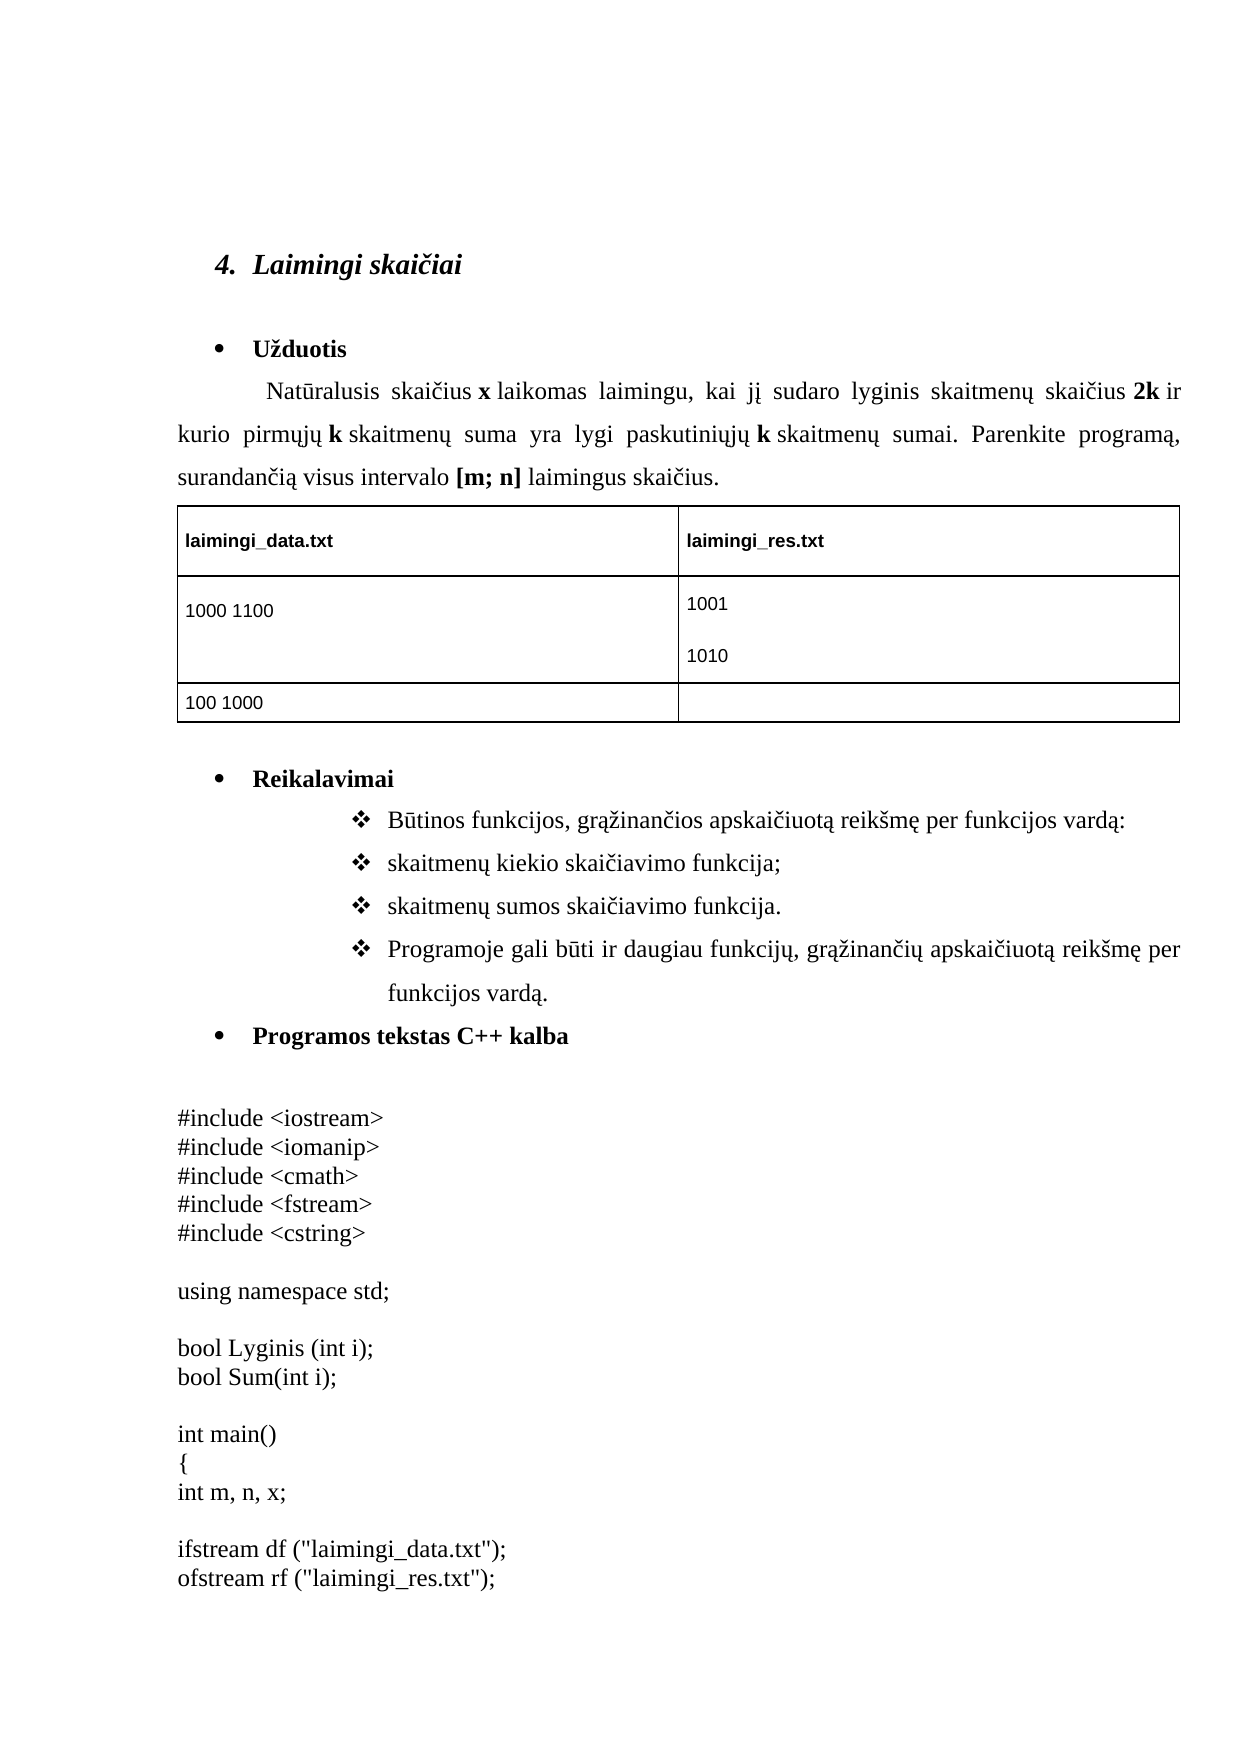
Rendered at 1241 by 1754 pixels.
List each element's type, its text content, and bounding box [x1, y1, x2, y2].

list Programoje gali būti ir daugiau funkcijų, grąžinančių apskaičiuotą reikšmę per funkcijos vardą. [350, 934, 1181, 1006]
list skaitmenų sumos skaičiavimo funkcija. [350, 891, 1181, 920]
list Užduotis [215, 334, 1181, 363]
text { [177, 1448, 1181, 1477]
text bool Lyginis (int i); [177, 1333, 1181, 1362]
text bool Sum(int i); [177, 1362, 1181, 1391]
list Laimingi skaičiai [215, 247, 1181, 281]
text ifstream df ("laimingi_data.txt"); [177, 1534, 1181, 1563]
table_cell [679, 684, 1179, 721]
list Programos tekstas C++ kalba [215, 1021, 1181, 1049]
text #include <iomanip> [177, 1132, 1181, 1161]
text #include <cstring> [177, 1218, 1181, 1247]
text int m, n, x; [177, 1477, 1181, 1506]
text using namespace std; [177, 1276, 1181, 1304]
text ofstream rf ("laimingi_res.txt"); [177, 1563, 1181, 1592]
table_header laimingi_data.txt [178, 507, 678, 575]
list skaitmenų kiekio skaičiavimo funkcija; [350, 848, 1181, 877]
text #include <cmath> [177, 1161, 1181, 1189]
text #include <fstream> [177, 1189, 1181, 1218]
table_header laimingi_res.txt [679, 507, 1179, 575]
text Natūralusis skaičius x laikomas laimingu, kai jį sudaro lyginis skaitmenų skaičius 2k ir kurio pirmųjų k skaitmenų suma yra lygi paskutiniųjų k skaitmenų sumai. Parenkite programą, surandančią visus intervalo [m; n] laimingus skaičius. [177, 376, 1181, 491]
list Būtinos funkcijos, grąžinančios apskaičiuotą reikšmę per funkcijos vardą: [350, 805, 1181, 834]
table_cell 100 1000 [178, 684, 678, 721]
table_cell 1000 1100 [178, 577, 678, 682]
text #include <iostream> [177, 1103, 1181, 1132]
text int main() [177, 1419, 1181, 1448]
table_cell 1001 1010 [679, 577, 1179, 682]
list Reikalavimai [215, 764, 1181, 793]
